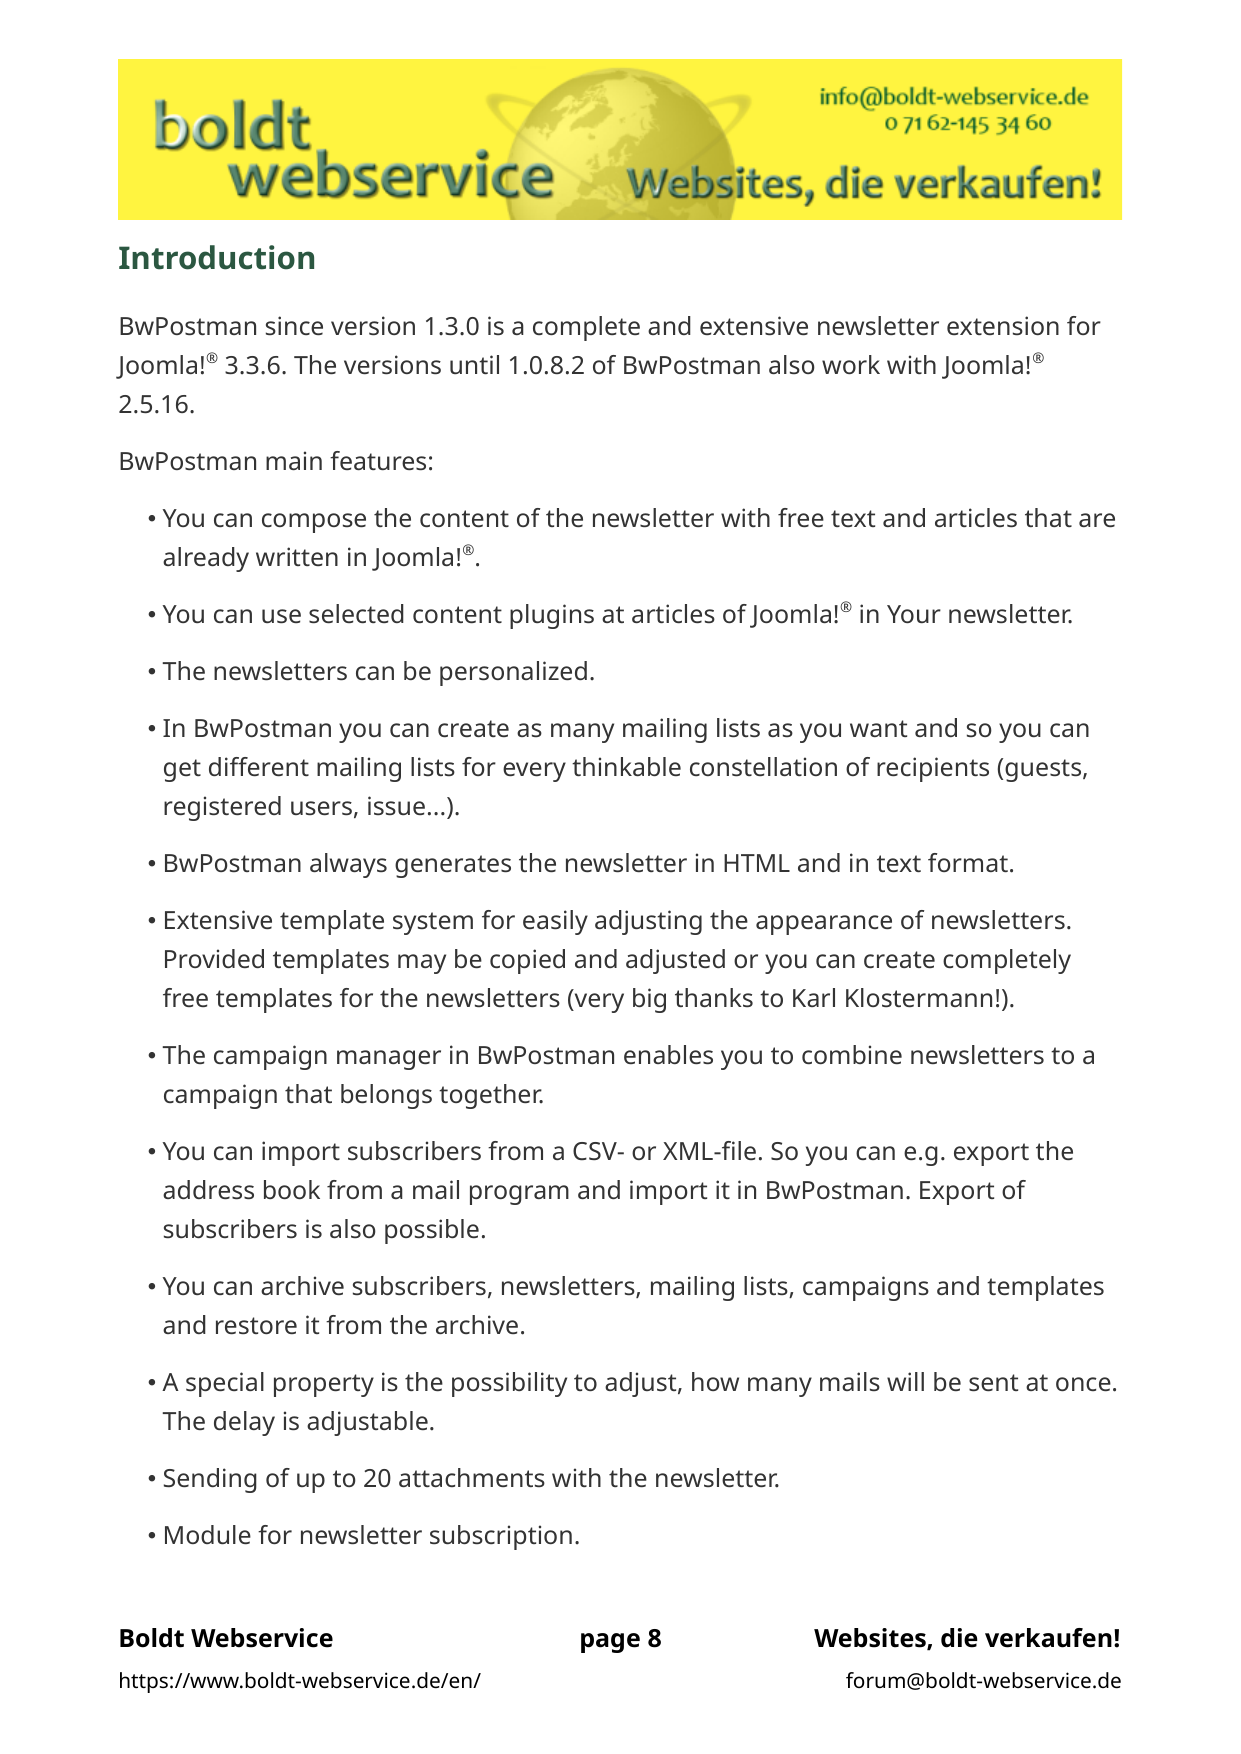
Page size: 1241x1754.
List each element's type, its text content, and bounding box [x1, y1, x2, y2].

list A special property is the possibility to adjust, how many mails will be sent at once. The delay is adjustable. [148, 1365, 1122, 1438]
list Extensive template system for easily adjusting the appearance of newsletters. Provided templates may be copied and adjusted or you can create completely free templates for the newsletters (very big thanks to Karl Klostermann!). [148, 902, 1122, 1015]
list The newsletters can be personalized. [148, 653, 1122, 687]
list Sending of up to 20 attachments with the newsletter. [148, 1461, 1122, 1495]
list Module for newsletter subscription. [148, 1518, 1122, 1552]
list You can use selected content plugins at articles of Joomla!® in Your newsletter. [148, 596, 1122, 631]
list You can archive subscribers, newsletters, mailing lists, campaigns and templates and restore it from the archive. [148, 1269, 1122, 1342]
list In BwPostman you can create as many mailing lists as you want and so you can get different mailing lists for every thinkable constellation of recipients (guests, registered users, issue...). [148, 710, 1122, 823]
list You can import subscribers from a CSV- or XML-file. So you can e.g. export the address book from a mail program and import it in BwPostman. Export of subscribers is also possible. [148, 1133, 1122, 1246]
list The campaign manager in BwPostman enables you to combine newsletters to a campaign that belongs together. [148, 1037, 1122, 1111]
text BwPostman main features: [118, 443, 1122, 478]
text BwPostman since version 1.3.0 is a complete and extensive newsletter extension for Joomla!® 3.3.6. The versions until 1.0.8.2 of BwPostman also work with Joomla!® 2.5.16. [118, 308, 1122, 421]
subtitle Introduction [118, 236, 1122, 279]
picture [118, 59, 1123, 220]
list BwPostman always generates the newsletter in HTML and in text format. [148, 845, 1122, 879]
list You can compose the content of the newsletter with free text and articles that are already written in Joomla!®. [148, 500, 1122, 574]
